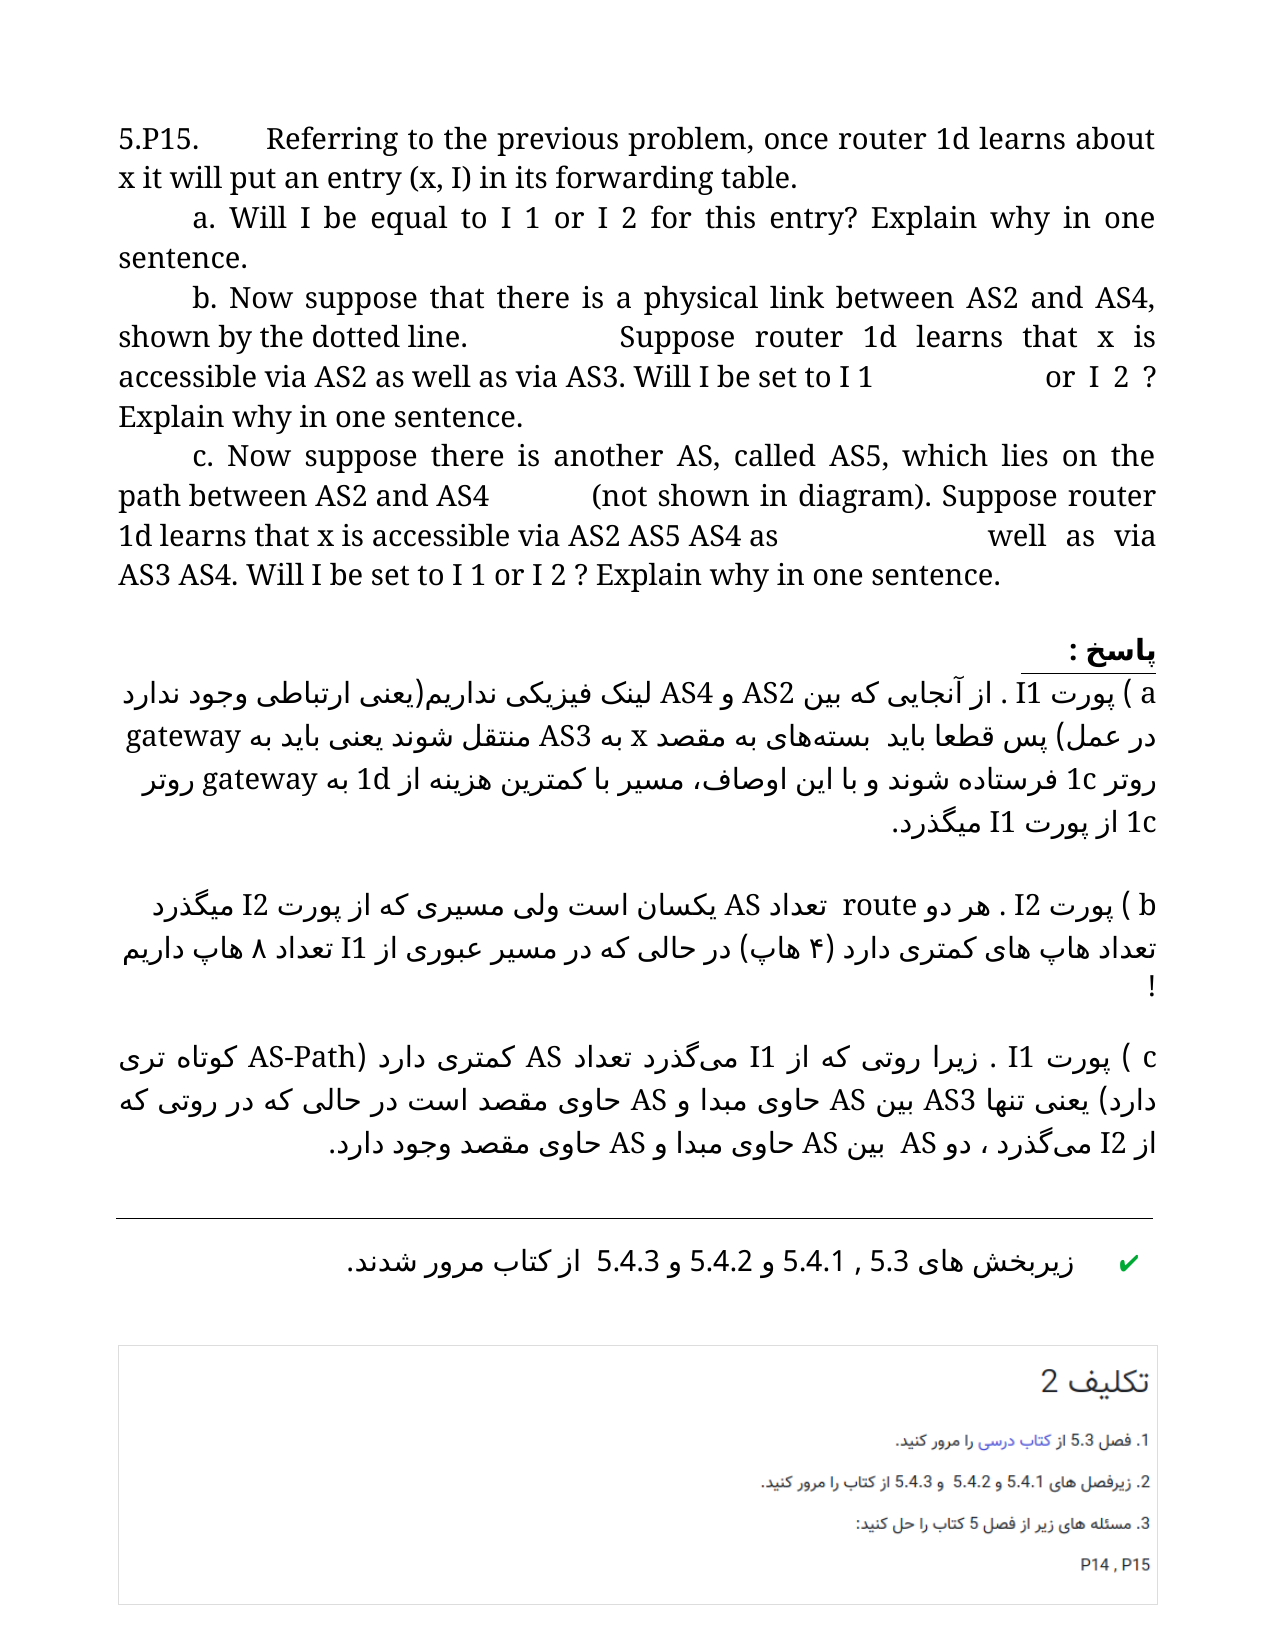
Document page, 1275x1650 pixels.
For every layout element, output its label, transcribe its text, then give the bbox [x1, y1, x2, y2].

text a. Will I be equal to I 1 or I 2 for this entry? Explain why in one sentence. [118, 197, 1157, 277]
text c ) پورت I1 . زیرا روتی که از I1 می‌گذرد تعداد AS کمتری دارد (AS-Path کوتاه تری دارد) یعنی تنها AS3 بین AS حاوی مبدا و AS حاوی مقصد است در حالی که در روتی که از I2 می‌گذرد ، دو AS بین AS حاوی مبدا و AS حاوی مقصد وجود دارد. [118, 1037, 1157, 1166]
text b ) پورت I2 . هر دو route تعداد AS یکسان است ولی مسیری که از پورت I2 میگذرد تعداد هاپ های کمتری دارد (۴ هاپ) در حالی که در مسیر عبوری از I1 تعداد ۸ هاپ داریم ! [118, 884, 1157, 1008]
text c. Now suppose there is another AS, called AS5, which lies on the path between AS2 and AS4 (not shown in diagram). Suppose router 1d learns that x is accessible via AS2 AS5 AS4 as well as via AS3 AS4. Will I be set to I 1 or I 2 ? Explain why in one sentence. [118, 436, 1157, 594]
text a ) پورت I1 . از آنجایی که بین AS2 و AS4 لینک فیزیکی نداریم(یعنی ارتباطی وجود ندارد در عمل) پس قطعا باید بسته‌های به مقصد x به AS3 منتقل شوند یعنی باید به gateway روتر 1c فرستاده شوند و با این اوصاف، مسیر با کمترین هزینه از 1d به gateway روتر 1c از پورت I1 میگذرد. [118, 672, 1157, 844]
list [119, 1346, 1157, 1604]
picture [1048, 1348, 1154, 1575]
list زیربخش های 5.3 , 5.4.1 و 5.4.2 و 5.4.3 از کتاب مرور شدند. [118, 1245, 1119, 1283]
text 5.P15. Referring to the previous problem, once router 1d learns about x it will put an entry (x, I) in its forwarding table. [118, 118, 1157, 197]
text b. Now suppose that there is a physical link between AS2 and AS4, shown by the dotted line. Suppose router 1d learns that x is accessible via AS2 as well as via AS3. Will I be set to I 1 or I 2 ? Explain why in one sentence. [118, 277, 1157, 436]
text پاسخ : [118, 634, 1157, 672]
